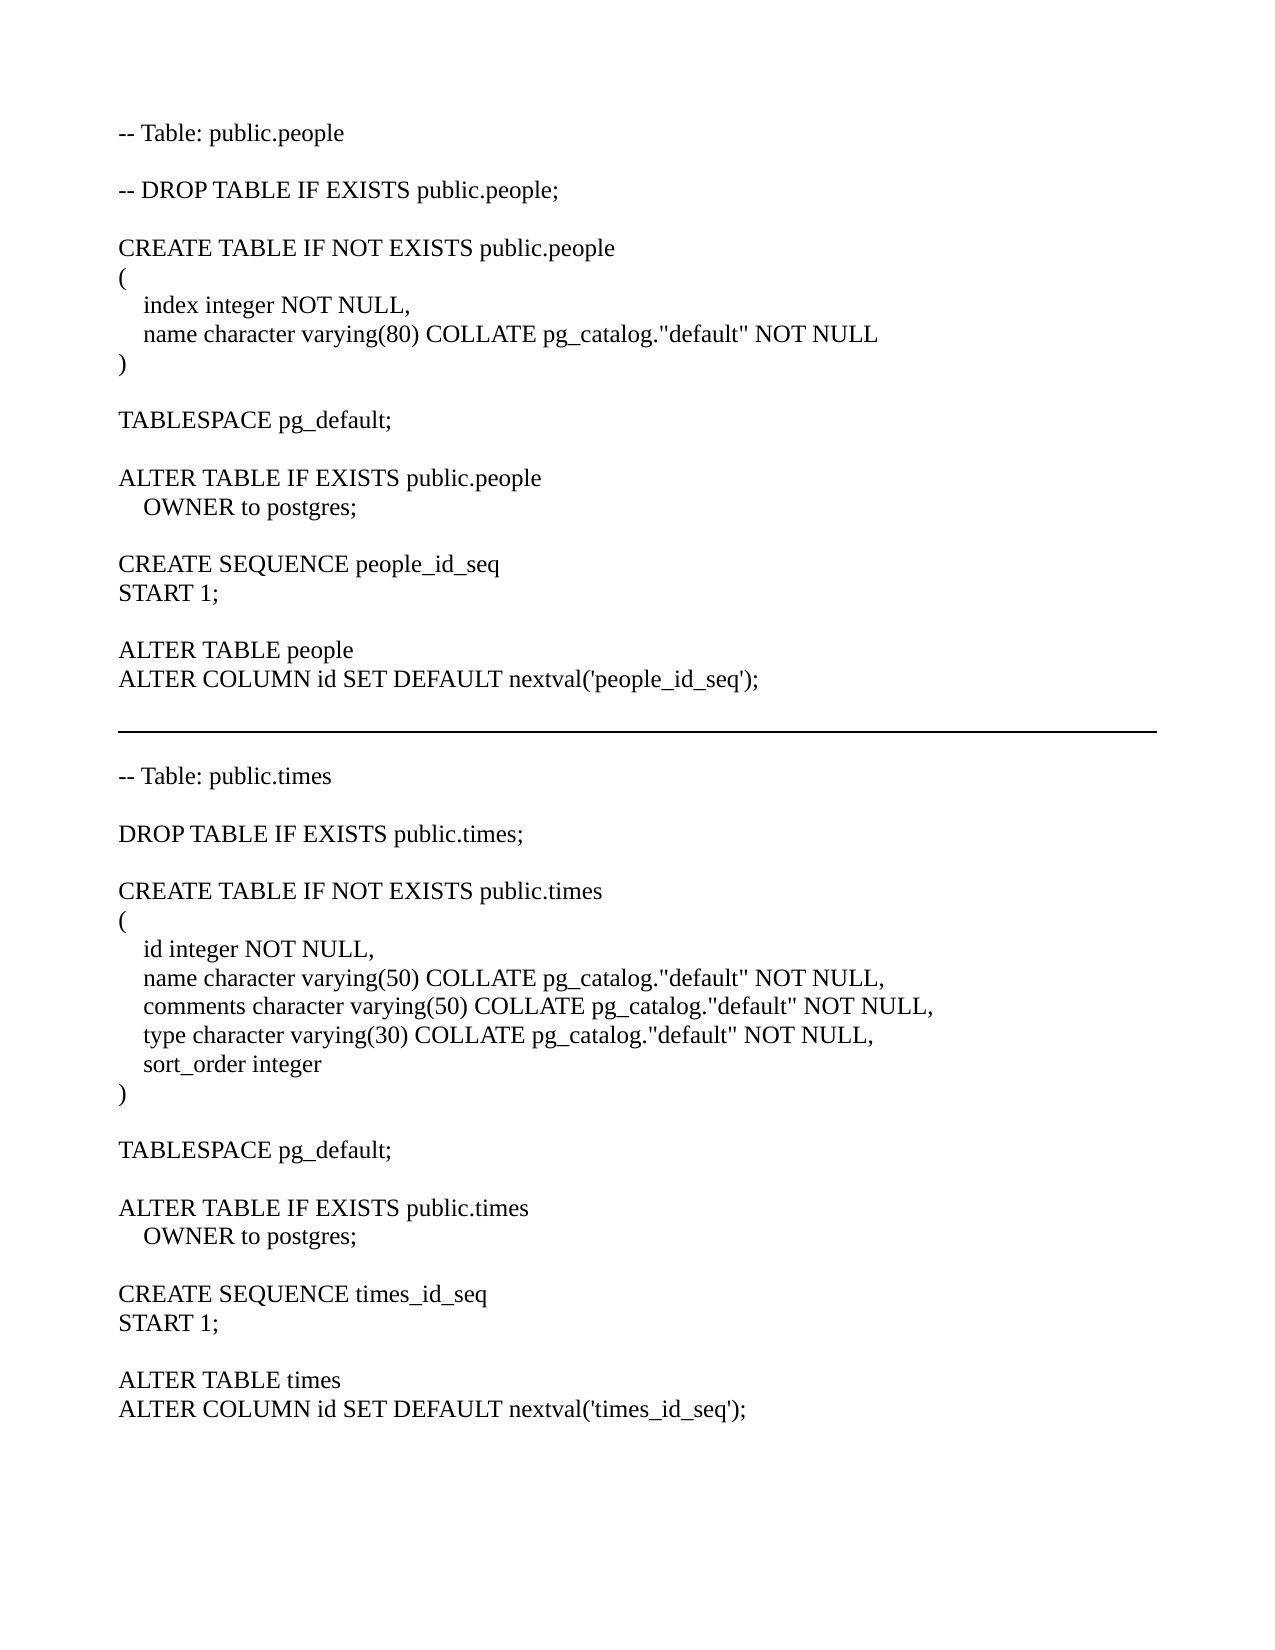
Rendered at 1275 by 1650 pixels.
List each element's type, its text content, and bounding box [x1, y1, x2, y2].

text START 1; [118, 578, 1157, 607]
text DROP TABLE IF EXISTS public.times; [118, 819, 1157, 848]
text -- DROP TABLE IF EXISTS public.people; [118, 176, 1157, 204]
text id integer NOT NULL, [118, 934, 1157, 963]
text -- Table: public.people [118, 118, 1157, 147]
text ( [118, 905, 1157, 934]
text name character varying(50) COLLATE pg_catalog."default" NOT NULL, [118, 963, 1157, 991]
text TABLESPACE pg_default; [118, 406, 1157, 434]
text ALTER TABLE people [118, 636, 1157, 664]
text ALTER TABLE IF EXISTS public.times [118, 1193, 1157, 1221]
text ) [118, 348, 1157, 377]
text CREATE SEQUENCE times_id_seq [118, 1279, 1157, 1308]
text type character varying(30) COLLATE pg_catalog."default" NOT NULL, [118, 1020, 1157, 1049]
text OWNER to postgres; [118, 1221, 1157, 1250]
text ALTER COLUMN id SET DEFAULT nextval('times_id_seq'); [118, 1394, 1157, 1423]
text OWNER to postgres; [118, 492, 1157, 521]
text ) [118, 1078, 1157, 1106]
text START 1; [118, 1308, 1157, 1336]
text CREATE TABLE IF NOT EXISTS public.times [118, 876, 1157, 905]
text ALTER TABLE IF EXISTS public.people [118, 463, 1157, 492]
text CREATE TABLE IF NOT EXISTS public.people [118, 233, 1157, 262]
text -- Table: public.times [118, 761, 1157, 790]
text name character varying(80) COLLATE pg_catalog."default" NOT NULL [118, 319, 1157, 348]
text ALTER COLUMN id SET DEFAULT nextval('people_id_seq'); [118, 664, 1157, 693]
text sort_order integer [118, 1049, 1157, 1078]
text ALTER TABLE times [118, 1365, 1157, 1394]
text TABLESPACE pg_default; [118, 1135, 1157, 1164]
text index integer NOT NULL, [118, 291, 1157, 319]
text CREATE SEQUENCE people_id_seq [118, 549, 1157, 578]
text comments character varying(50) COLLATE pg_catalog."default" NOT NULL, [118, 991, 1157, 1020]
text ( [118, 262, 1157, 291]
